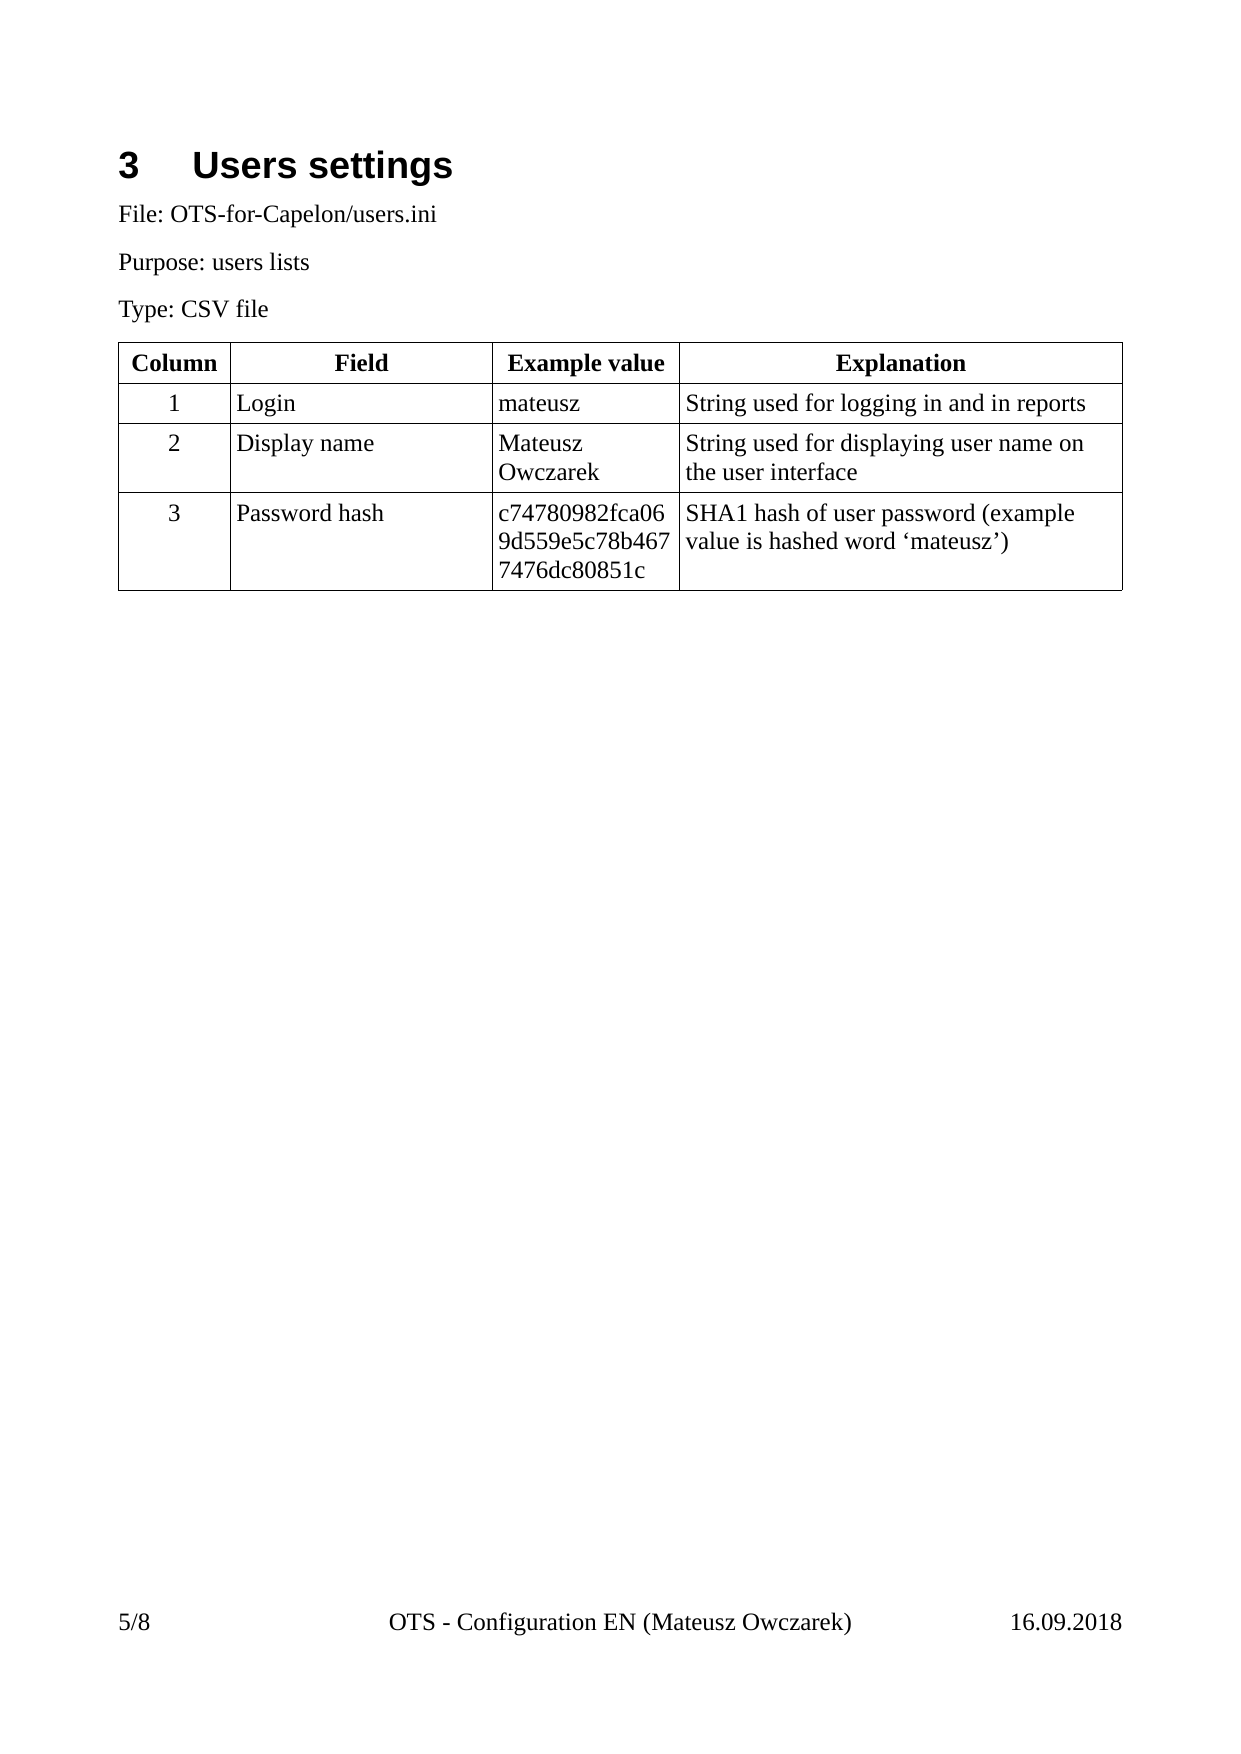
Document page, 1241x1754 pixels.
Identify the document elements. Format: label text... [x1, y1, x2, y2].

table_cell String used for displaying user name on the user interface [680, 424, 1122, 492]
table_cell Password hash [231, 493, 492, 589]
subtitle Users settings [118, 143, 1122, 187]
table_header Column [119, 343, 230, 382]
text Purpose: users lists [118, 247, 1122, 276]
table_header Example value [493, 343, 679, 382]
text Type: CSV file [118, 294, 1122, 323]
table_cell Login [231, 384, 492, 423]
table_header Explanation [680, 343, 1122, 382]
table_cell mateusz [493, 384, 679, 423]
table_cell SHA1 hash of user password (example value is hashed word ‘mateusz’) [680, 493, 1122, 589]
table_cell c74780982fca069d559e5c78b4677476dc80851c [493, 493, 679, 589]
table_cell String used for logging in and in reports [680, 384, 1122, 423]
table_cell Mateusz Owczarek [493, 424, 679, 492]
table_cell 2 [119, 424, 230, 492]
table_cell 3 [119, 493, 230, 589]
table_cell 1 [119, 384, 230, 423]
table_cell Display name [231, 424, 492, 492]
text File: OTS-for-Capelon/users.ini [118, 199, 1122, 228]
table_header Field [231, 343, 492, 382]
